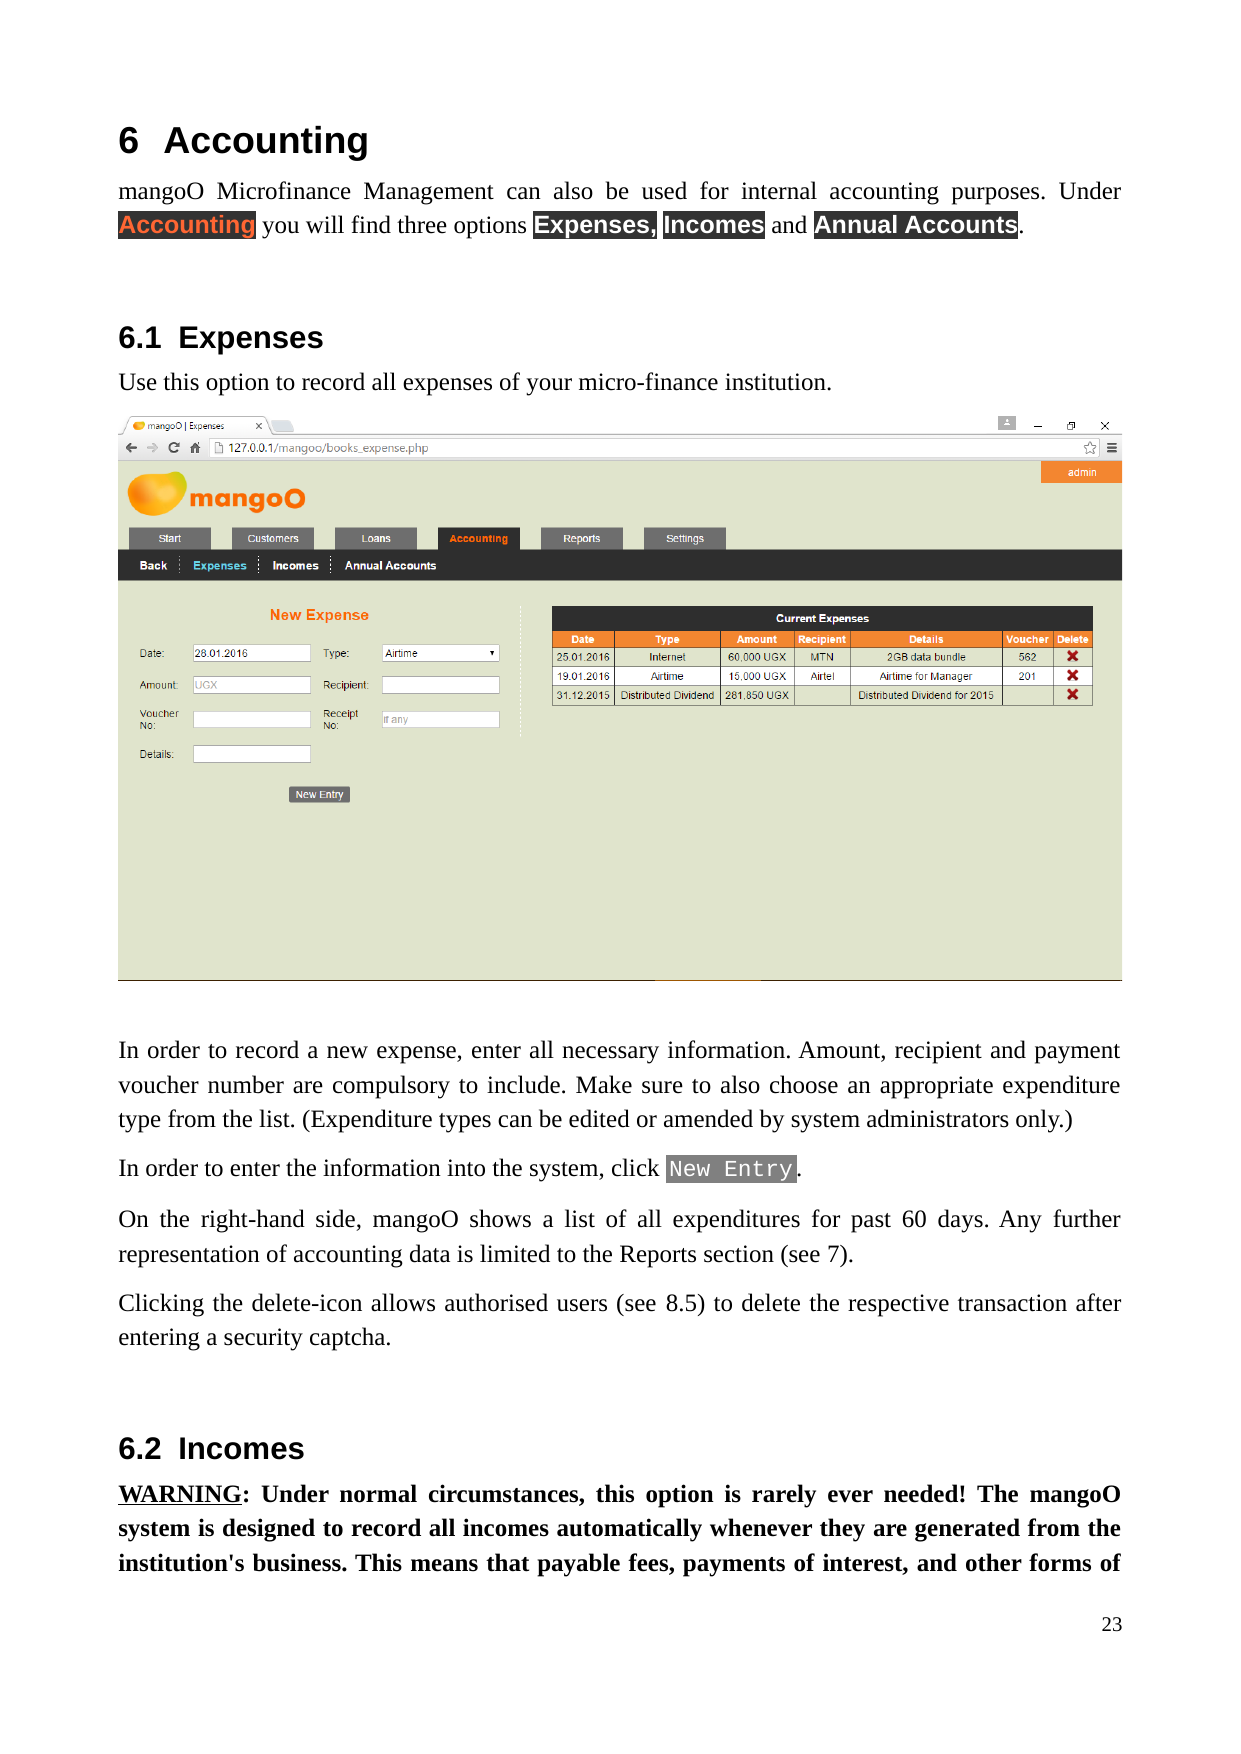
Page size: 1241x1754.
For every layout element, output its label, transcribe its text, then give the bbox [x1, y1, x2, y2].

subtitle Expenses [118, 319, 1122, 355]
subtitle Accounting [118, 118, 1122, 161]
picture [118, 416, 1123, 981]
text In order to record a new expense, enter all necessary information. Amount, recipient and payment voucher number are compulsory to include. Make sure to also choose an appropriate expenditure type from the list. (Expenditure types can be edited or amended by system administrators only.) [118, 1035, 1122, 1133]
text Use this option to record all expenses of your micro-finance institution. [118, 367, 1122, 396]
subtitle Incomes [118, 1430, 1122, 1466]
text In order to enter the information into the system, click New Entry. [118, 1153, 1122, 1183]
text On the right-hand side, mangoO shows a list of all expenditures for past 60 days. Any further representation of accounting data is limited to the Reports section (see 7). [118, 1204, 1122, 1267]
text WARNING: Under normal circumstances, this option is rarely ever needed! The mangoO system is designed to record all incomes automatically whenever they are generated from the institution's business. This means that payable fees, payments of interest, and other forms of [118, 1479, 1122, 1576]
text Clicking the delete-icon allows authorised users (see 8.5) to delete the respective transaction after entering a security captcha. [118, 1288, 1122, 1351]
text mangoO Microfinance Management can also be used for internal accounting purposes. Under Accounting you will find three options Expenses, Incomes and Annual Accounts. [118, 176, 1122, 239]
